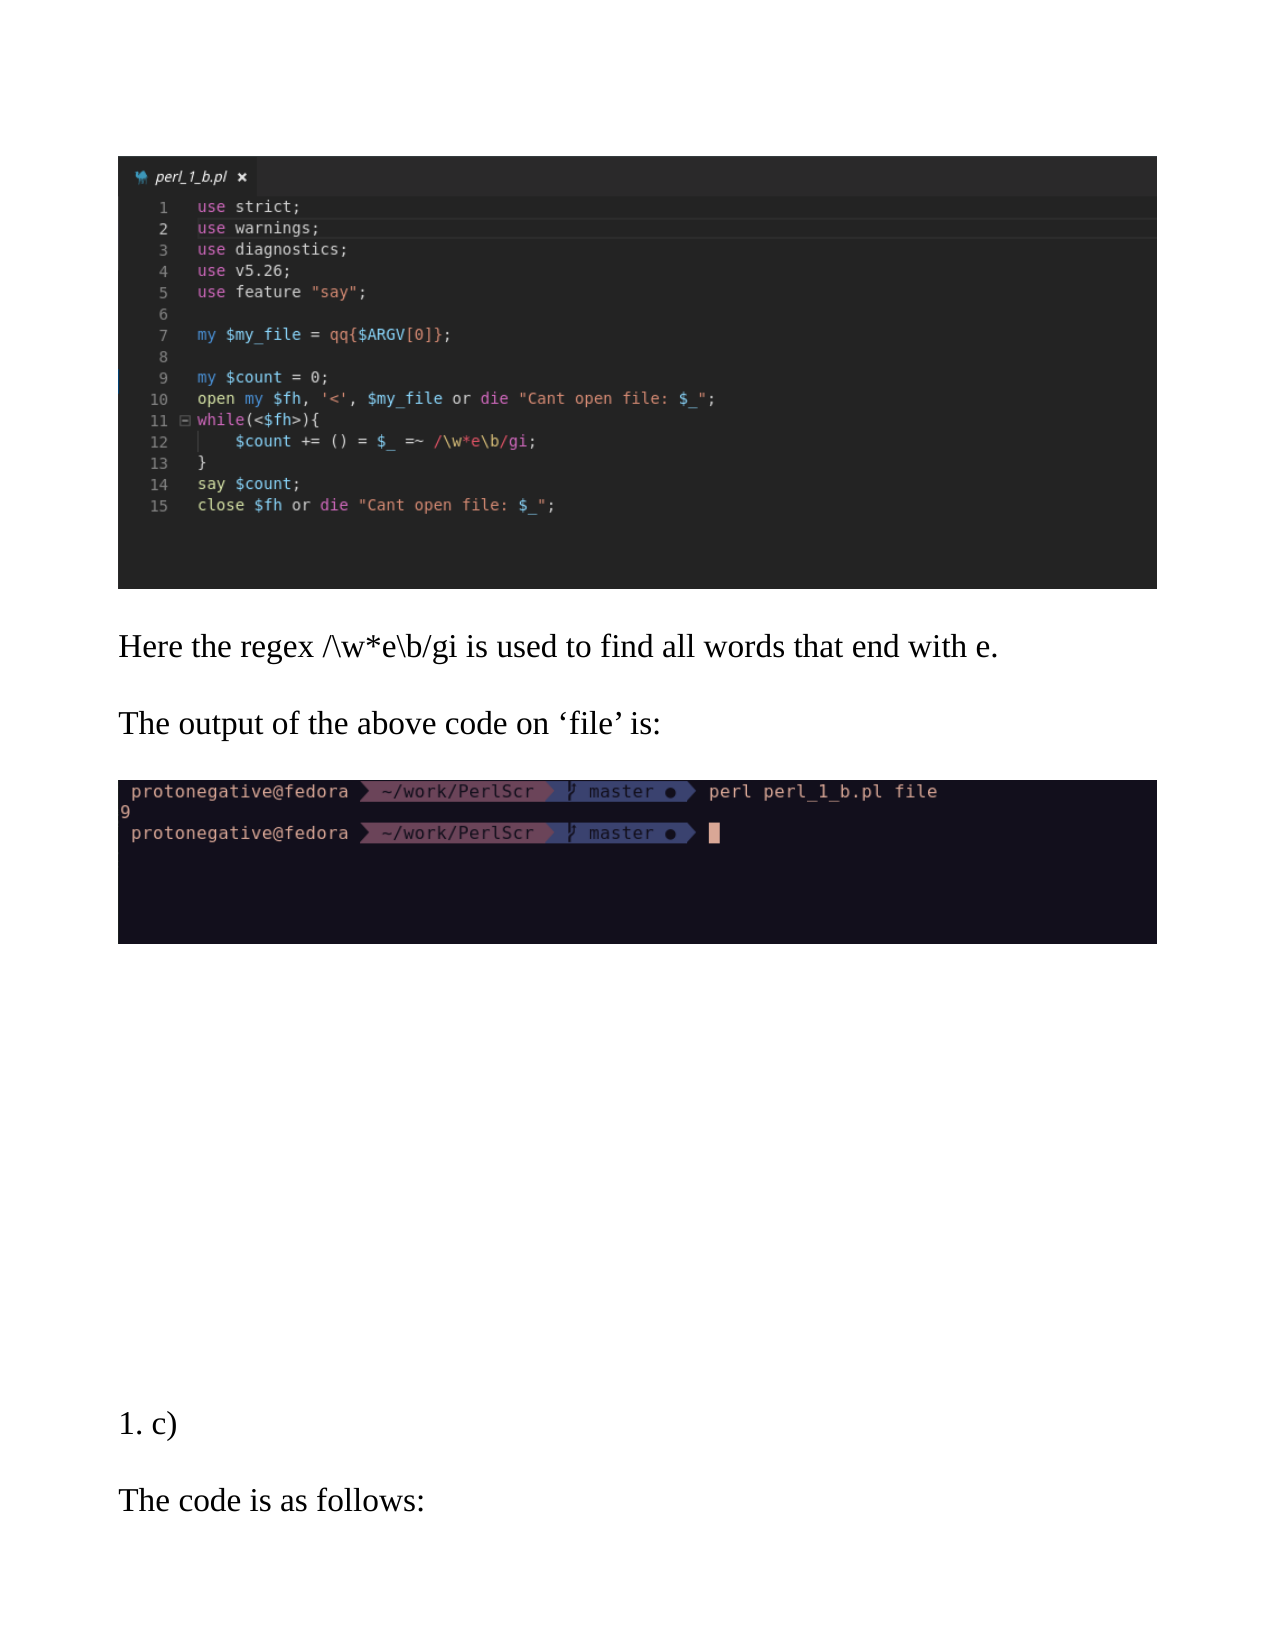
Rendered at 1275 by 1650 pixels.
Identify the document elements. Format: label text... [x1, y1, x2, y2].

text The output of the above code on ‘file’ is: [118, 703, 1157, 742]
picture [118, 156, 1157, 589]
text Here the regex /\w*e\b/gi is used to find all words that end with e. [118, 627, 1157, 665]
text 1. c) [118, 1403, 1157, 1442]
picture [118, 780, 1157, 944]
text The code is as follows: [118, 1480, 1157, 1518]
